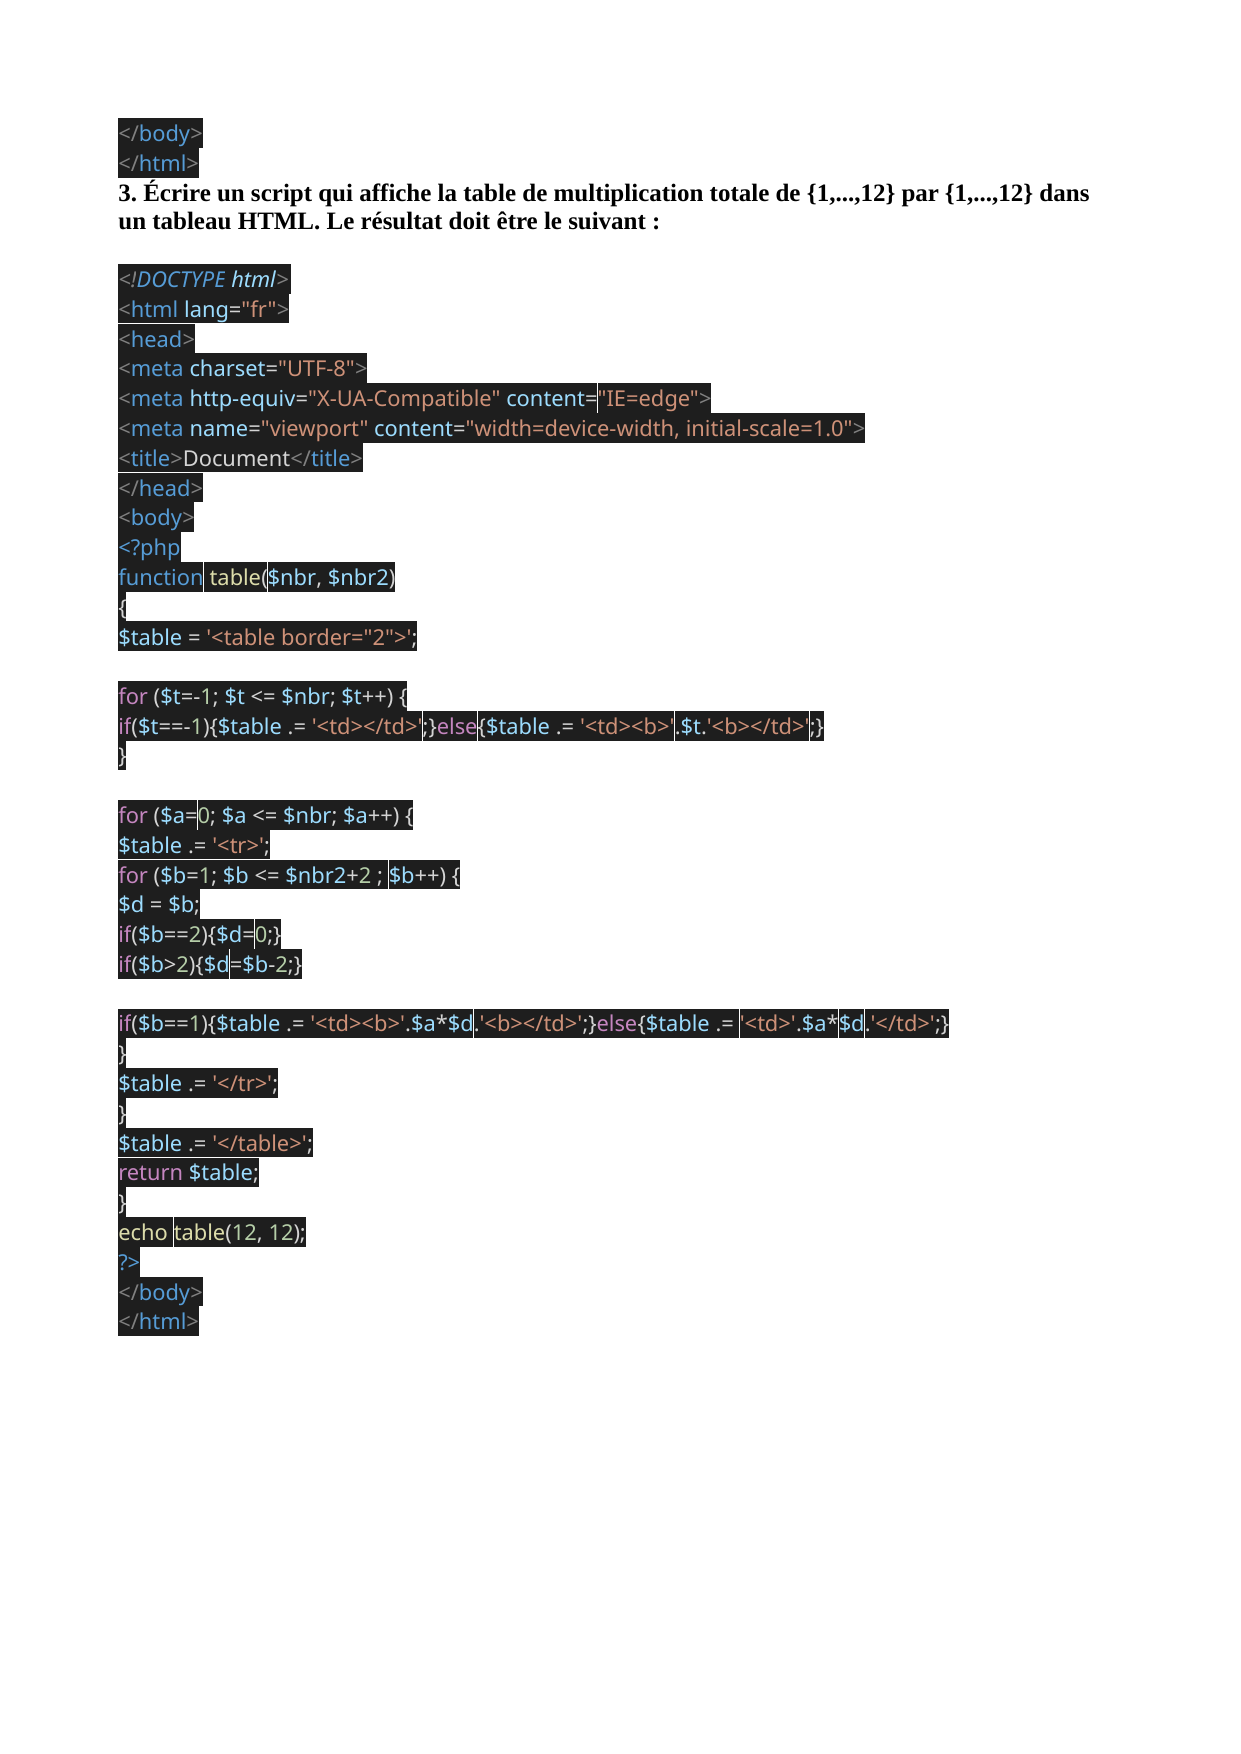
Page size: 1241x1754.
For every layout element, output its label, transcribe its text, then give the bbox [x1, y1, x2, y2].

text 3. Écrire un script qui affiche la table de multiplication totale de {1,...,12} par {1,...,12} dans un tableau HTML. Le résultat doit être le suivant : [118, 178, 1122, 235]
text </head> [118, 472, 1122, 502]
text <head> [118, 323, 1122, 353]
text for ($a=0; $a <= $nbr; $a++) { [118, 800, 1122, 830]
text <body> [118, 502, 1122, 532]
text <html lang="fr"> [118, 294, 1122, 323]
text $table .= '</tr>'; [118, 1068, 1122, 1098]
text } [118, 1187, 1122, 1217]
text } [118, 741, 1122, 770]
text for ($t=-1; $t <= $nbr; $t++) { [118, 681, 1122, 711]
text ?> [118, 1247, 1122, 1277]
text if($b==1){$table .= '<td><b>'.$a*$d.'<b></td>';}else{$table .= '<td>'.$a*$d.'</td>';} [118, 1008, 1122, 1038]
text </body> [118, 1277, 1122, 1306]
text echo table(12, 12); [118, 1217, 1122, 1247]
text </html> [118, 1306, 1122, 1336]
text $d = $b; [118, 889, 1122, 919]
text <meta name="viewport" content="width=device-width, initial-scale=1.0"> [118, 413, 1122, 443]
text $table = '<table border="2">'; [118, 621, 1122, 651]
text return $table; [118, 1157, 1122, 1187]
text $table .= '<tr>'; [118, 830, 1122, 859]
text for ($b=1; $b <= $nbr2+2 ; $b++) { [118, 859, 1122, 889]
text <meta charset="UTF-8"> [118, 353, 1122, 383]
text } [118, 1098, 1122, 1128]
text </html> [118, 148, 1122, 178]
text </body> [118, 118, 1122, 148]
text if($b>2){$d=$b-2;} [118, 949, 1122, 979]
text <?php [118, 532, 1122, 562]
text if($b==2){$d=0;} [118, 919, 1122, 949]
text if($t==-1){$table .= '<td></td>';}else{$table .= '<td><b>'.$t.'<b></td>';} [118, 711, 1122, 741]
text <!DOCTYPE html> [118, 264, 1122, 294]
text $table .= '</table>'; [118, 1128, 1122, 1157]
text function table($nbr, $nbr2) [118, 562, 1122, 592]
text } [118, 1038, 1122, 1068]
text <title>Document</title> [118, 443, 1122, 472]
text <meta http-equiv="X-UA-Compatible" content="IE=edge"> [118, 383, 1122, 413]
text { [118, 592, 1122, 621]
